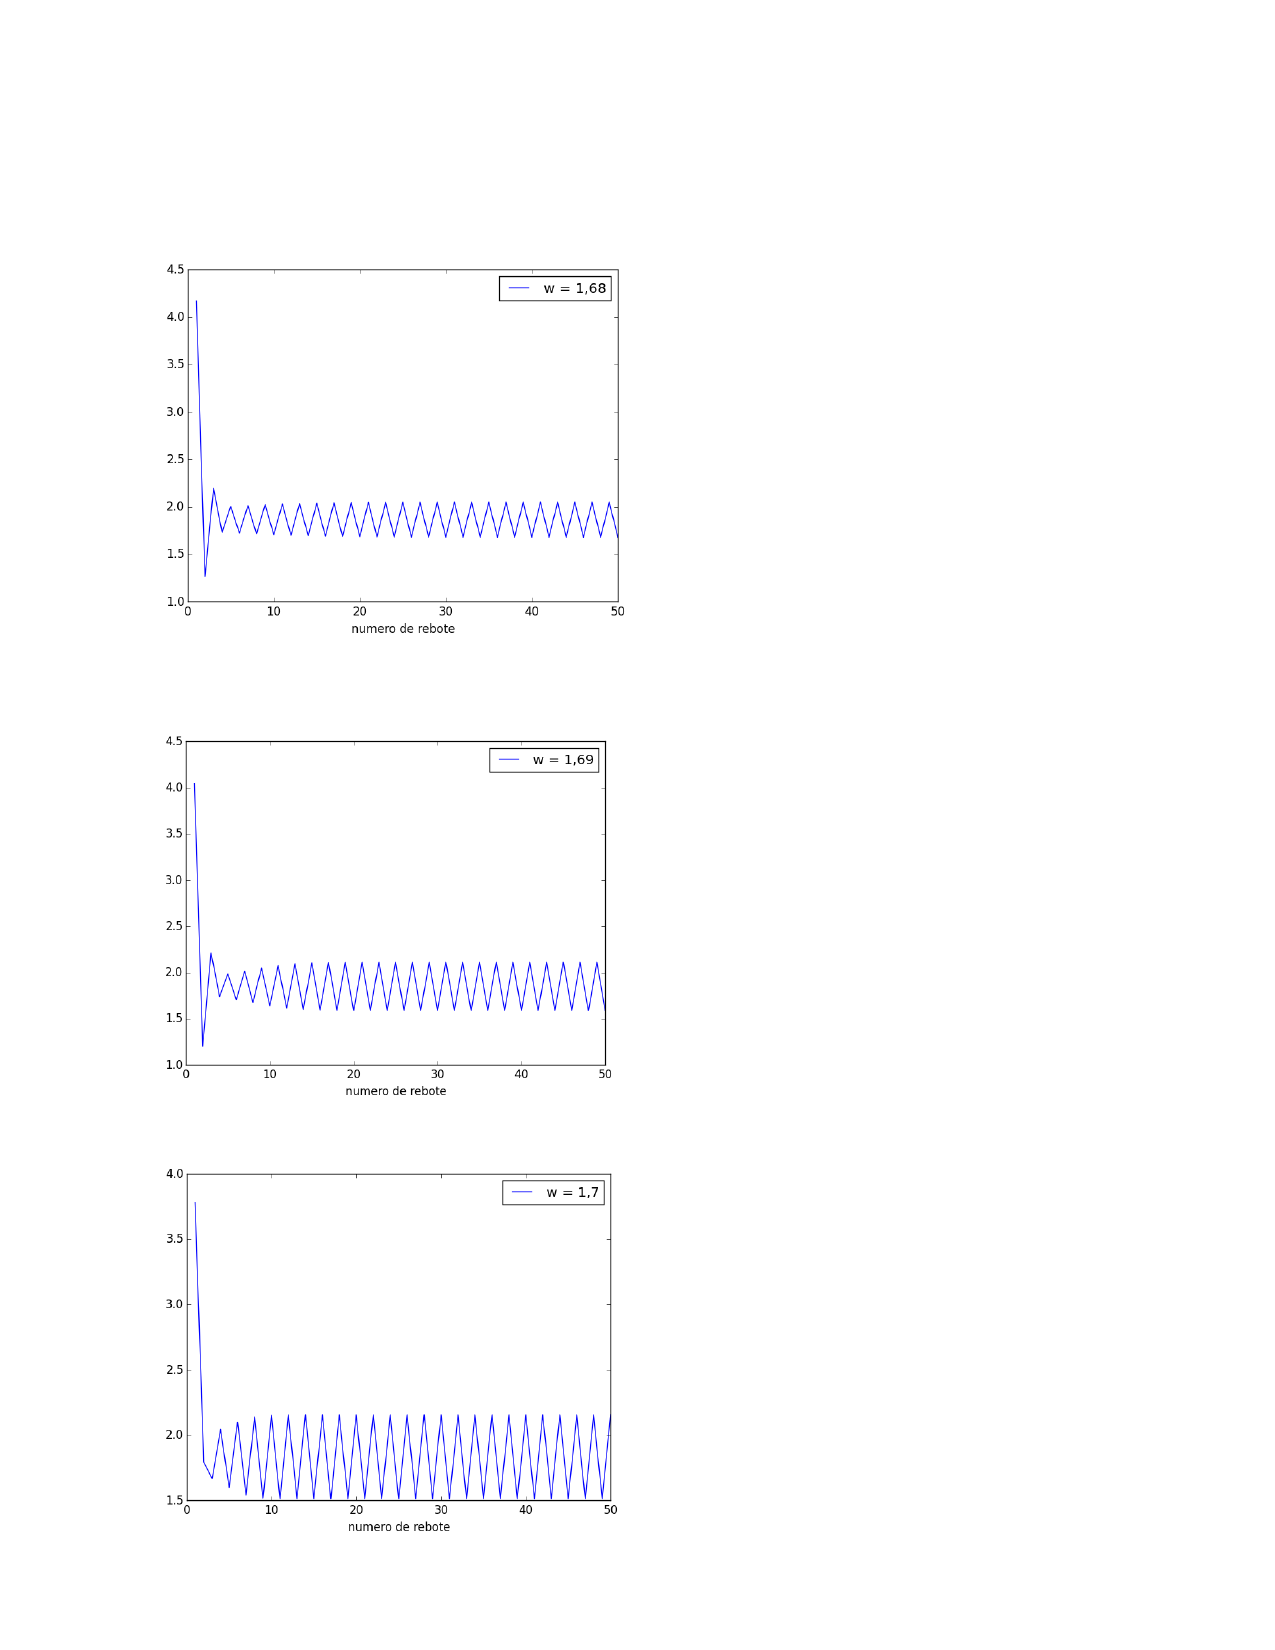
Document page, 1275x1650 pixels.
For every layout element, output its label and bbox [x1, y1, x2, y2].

picture [118, 228, 673, 643]
picture [118, 1133, 665, 1541]
picture [118, 701, 659, 1105]
